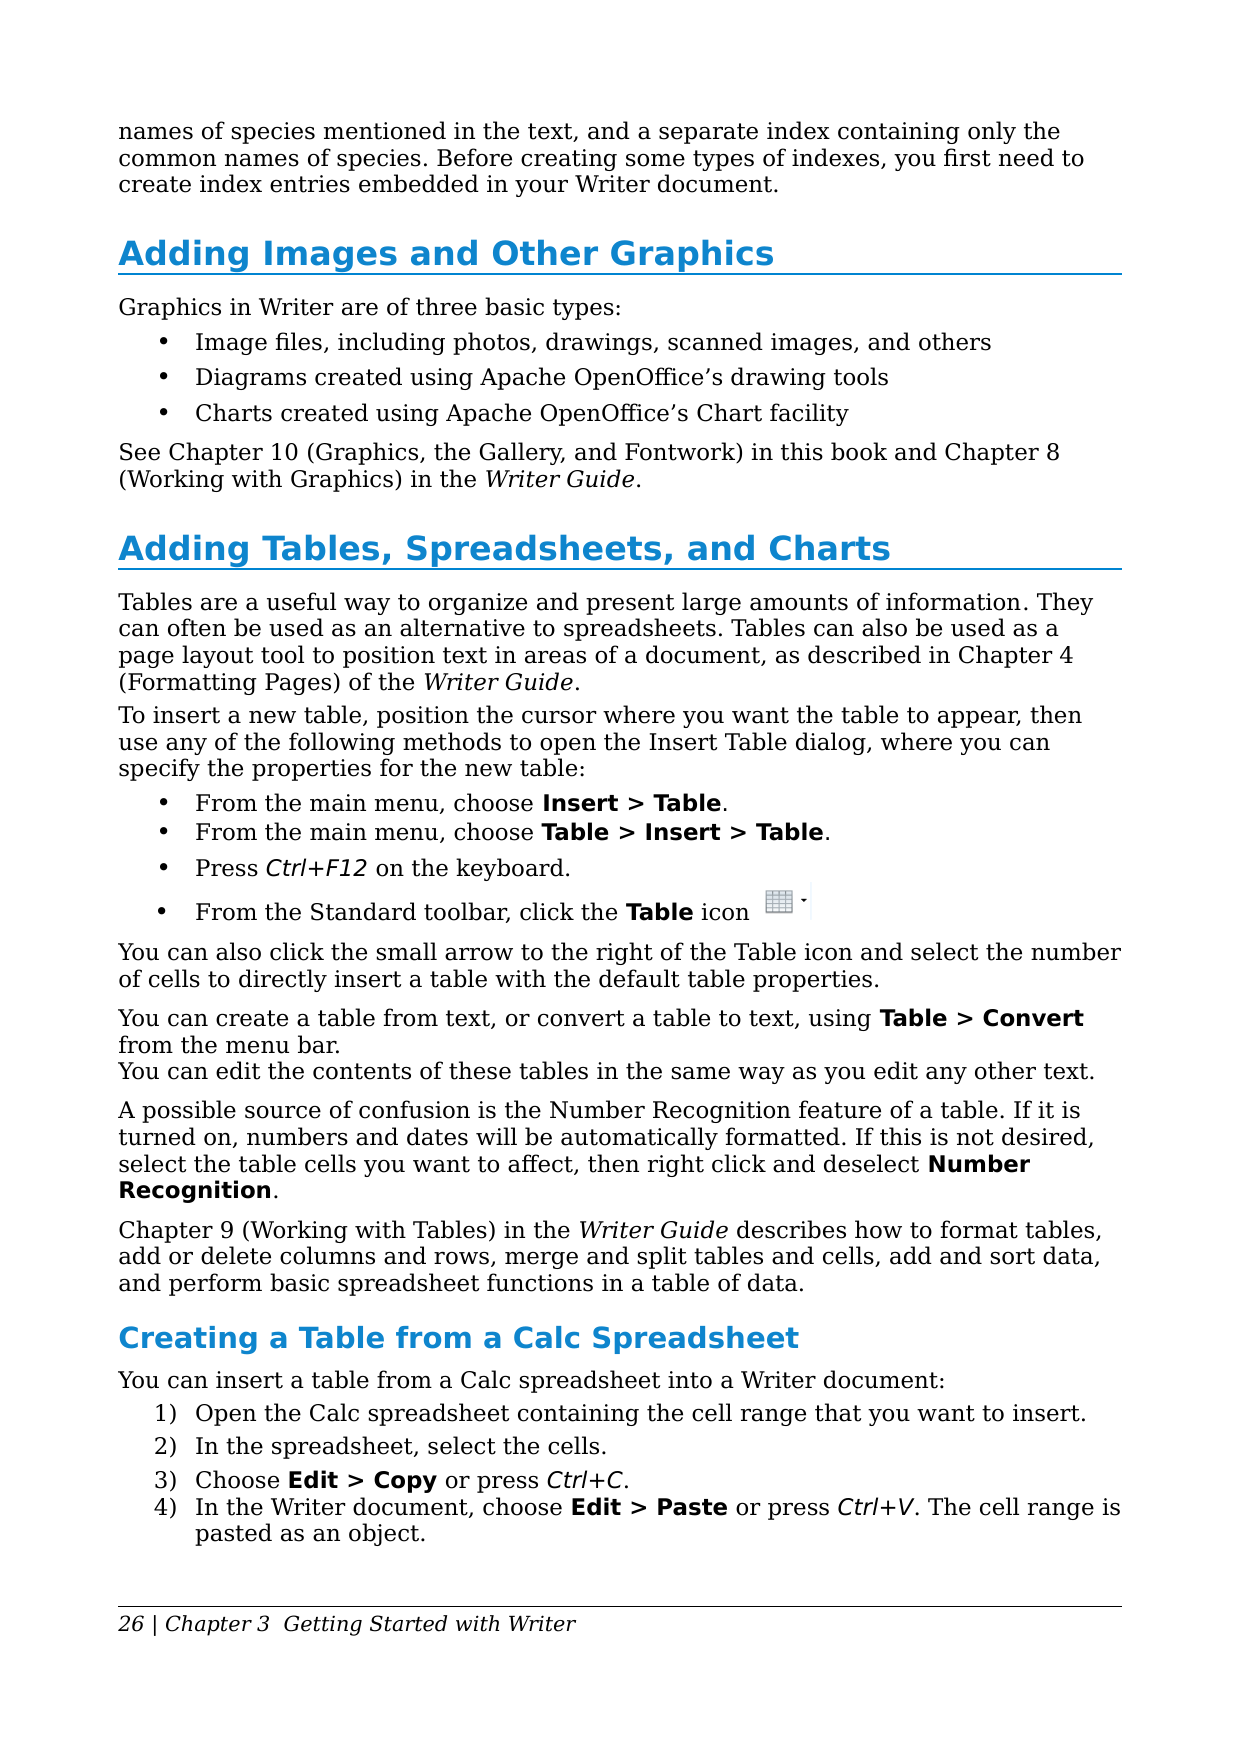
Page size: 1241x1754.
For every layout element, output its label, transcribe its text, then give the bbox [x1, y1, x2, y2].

list From the main menu, choose Table > Insert > Table. [156, 818, 1122, 847]
text You can create a table from text, or convert a table to text, using Table > Convert from the menu bar. [118, 1005, 1122, 1058]
text A possible source of confusion is the Number Recognition feature of a table. If it is turned on, numbers and dates will be automatically formatted. If this is not desired, select the table cells you want to affect, then right click and deselect Number Recognition. [118, 1098, 1122, 1204]
list From the main menu, choose Insert > Table. [156, 788, 1122, 818]
picture [757, 882, 812, 922]
text See Chapter 10 (Graphics, the Gallery, and Fontwork) in this book and Chapter 8 (Working with Graphics) in the Writer Guide. [118, 439, 1122, 493]
subtitle Adding Images and Other Graphics [118, 234, 1122, 273]
list In the Writer document, choose Edit > Paste or press Ctrl+V. The cell range is pasted as an object. [177, 1493, 1122, 1547]
text You can also click the small arrow to the right of the Table icon and select the number of cells to directly insert a table with the default table properties. [118, 939, 1122, 992]
list You can insert a table from a Calc spreadsheet into a Writer document: [118, 1367, 1122, 1394]
list Image files, including photos, drawings, scanned images, and others [156, 327, 1122, 356]
list In the spreadsheet, select the cells. [177, 1433, 1122, 1460]
list Diagrams created using Apache OpenOffice’s drawing tools [156, 363, 1122, 392]
list Press Ctrl+F12 on the keyboard. [156, 853, 1122, 882]
text names of species mentioned in the text, and a separate index containing only the common names of species. Before creating some types of indexes, you first need to create index entries embedded in your Writer document. [118, 118, 1122, 198]
subtitle Creating a Table from a Calc Spreadsheet [118, 1321, 1122, 1355]
list Graphics in Writer are of three basic types: [118, 294, 1122, 321]
text Chapter 9 (Working with Tables) in the Writer Guide describes how to format tables, add or delete columns and rows, merge and split tables and cells, add and sort data, and perform basic spreadsheet functions in a table of data. [118, 1217, 1122, 1297]
list To insert a new table, position the cursor where you want the table to appear, then use any of the following methods to open the Insert Table dialog, where you can specify the properties for the new table: [118, 702, 1122, 782]
subtitle Adding Tables, Spreadsheets, and Charts [118, 529, 1122, 568]
list From the Standard toolbar, click the Table icon [154, 882, 1122, 927]
text You can edit the contents of these tables in the same way as you edit any other text. [118, 1058, 1122, 1085]
list Charts created using Apache OpenOffice’s Chart facility [156, 398, 1122, 427]
list Choose Edit > Copy or press Ctrl+C. [177, 1466, 1122, 1493]
list Tables are a useful way to organize and present large amounts of information. They can often be used as an alternative to spreadsheets. Tables can also be used as a page layout tool to position text in areas of a document, as described in Chapter 4 (Formatting Pages) of the Writer Guide. [118, 589, 1122, 696]
list Open the Calc spreadsheet containing the cell range that you want to insert. [177, 1401, 1122, 1427]
